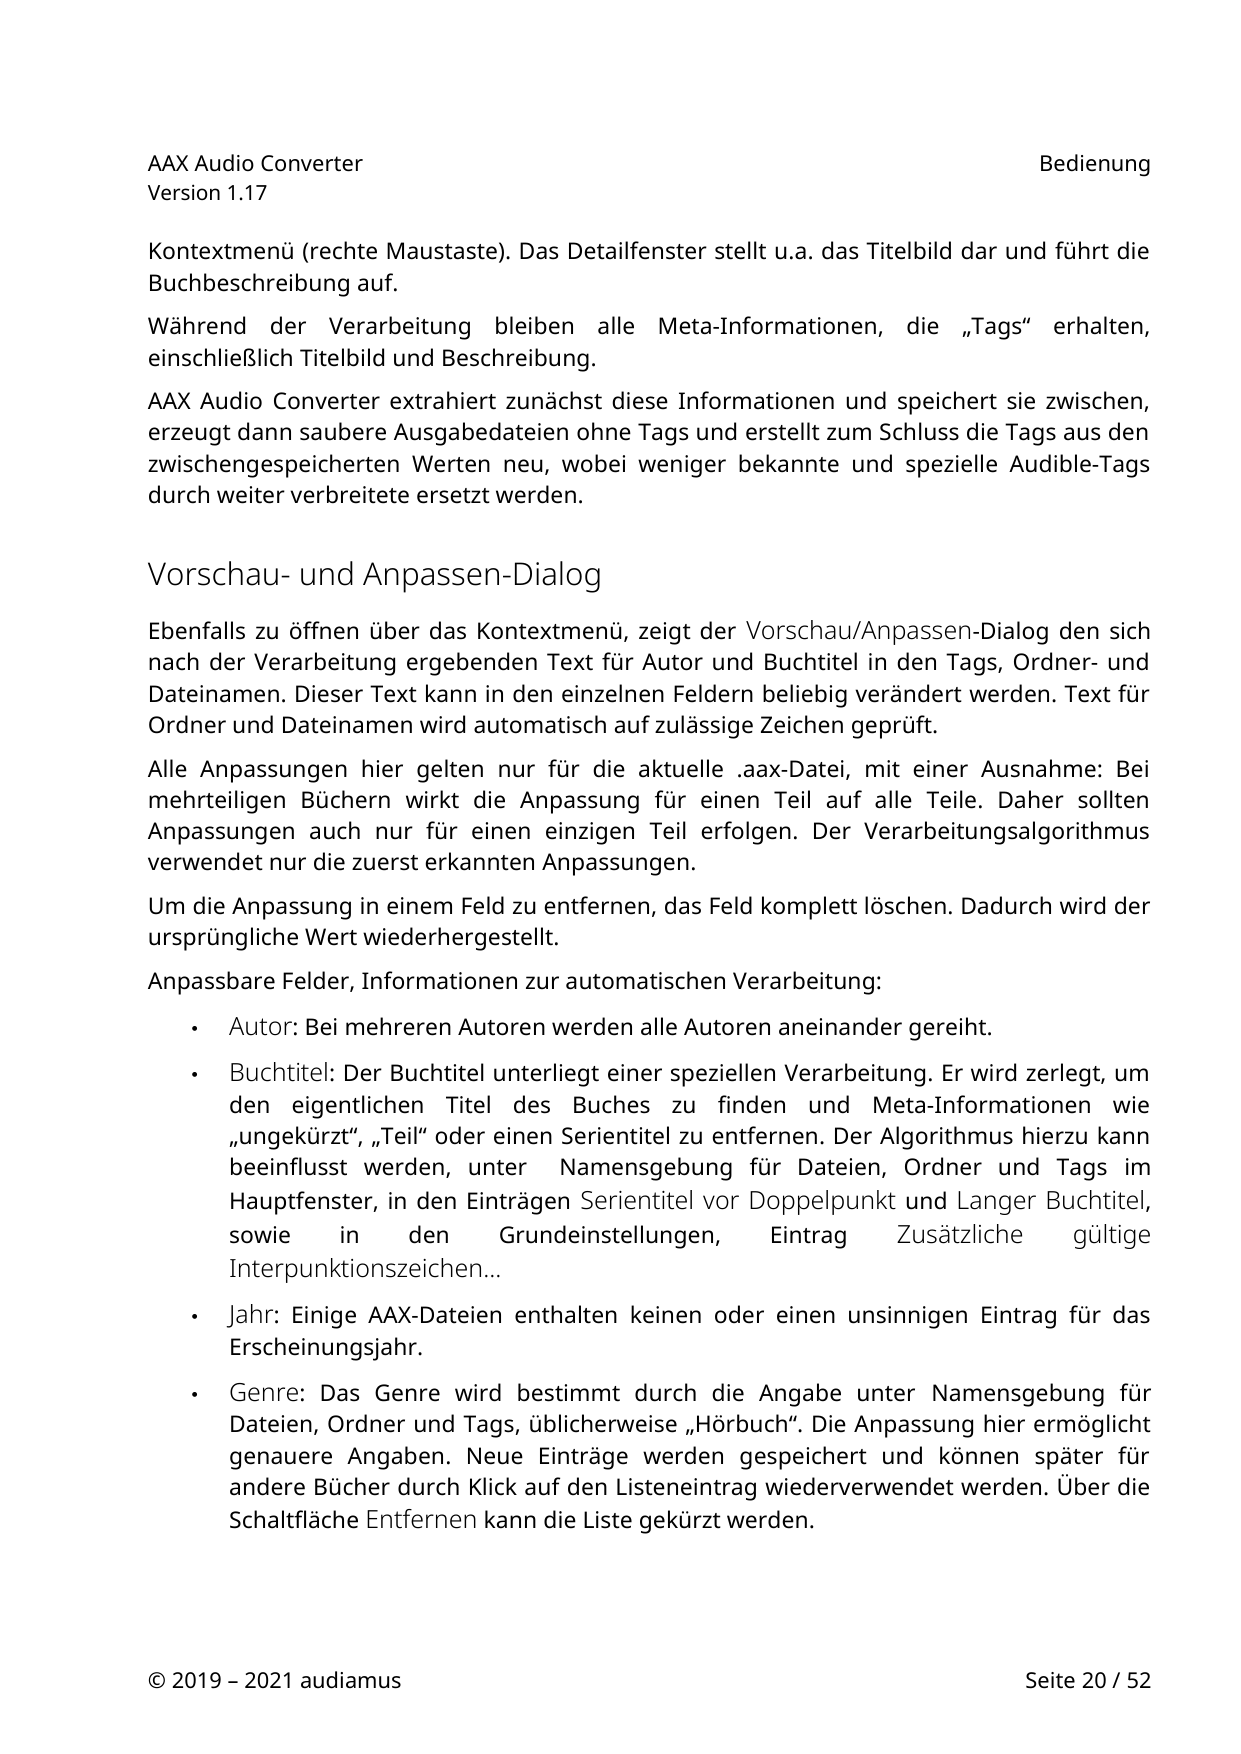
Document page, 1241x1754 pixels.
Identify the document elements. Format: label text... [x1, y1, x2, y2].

text Anpassbare Felder, Informationen zur automatischen Verarbeitung: [148, 965, 1152, 996]
text Alle Anpassungen hier gelten nur für die aktuelle .aax-Datei, mit einer Ausnahme: Bei mehrteiligen Büchern wirkt die Anpassung für einen Teil auf alle Teile. Daher sollten Anpassungen auch nur für einen einzigen Teil erfolgen. Der Verarbeitungsalgorithmus verwendet nur die zuerst erkannten Anpassungen. [148, 752, 1152, 877]
list Genre: Das Genre wird bestimmt durch die Angabe unter Namensgebung für Dateien, Ordner und Tags, üblicherweise „Hörbuch“. Die Anpassung hier ermöglicht genauere Angaben. Neue Einträge werden gespeichert und können später für andere Bücher durch Klick auf den Listeneintrag wiederverwendet werden. Über die Schaltfläche Entfernen kann die Liste gekürzt werden. [191, 1374, 1152, 1536]
list Buchtitel: Der Buchtitel unterliegt einer speziellen Verarbeitung. Er wird zerlegt, um den eigentlichen Titel des Buches zu finden und Meta-Informationen wie „ungekürzt“, „Teil“ oder einen Serientitel zu entfernen. Der Algorithmus hierzu kann beeinflusst werden, unter Namensgebung für Dateien, Ordner und Tags im Hauptfenster, in den Einträgen Serientitel vor Doppelpunkt und Langer Buchtitel, sowie in den Grundeinstellungen, Eintrag Zusätzliche gültige Interpunktionszeichen... [191, 1055, 1152, 1284]
text Während der Verarbeitung bleiben alle Meta-Informationen, die „Tags“ erhalten, einschließlich Titelbild und Beschreibung. [148, 310, 1152, 373]
list Jahr: Einige AAX-Dateien enthalten keinen oder einen unsinnigen Eintrag für das Erscheinungsjahr. [191, 1297, 1152, 1362]
subtitle Vorschau- und Anpassen-Dialog [148, 552, 1152, 595]
text Um die Anpassung in einem Feld zu entfernen, das Feld komplett löschen. Dadurch wird der ursprüngliche Wert wiederhergestellt. [148, 890, 1152, 952]
list Autor: Bei mehreren Autoren werden alle Autoren aneinander gereiht. [191, 1008, 1152, 1042]
text Kontextmenü (rechte Maustaste). Das Detailfenster stellt u.a. das Titelbild dar und führt die Buchbeschreibung auf. [148, 235, 1152, 298]
text AAX Audio Converter extrahiert zunächst diese Informationen und speichert sie zwischen, erzeugt dann saubere Ausgabedateien ohne Tags und erstellt zum Schluss die Tags aus den zwischengespeicherten Werten neu, wobei weniger bekannte und spezielle Audible-Tags durch weiter verbreitete ersetzt werden. [148, 385, 1152, 510]
text Ebenfalls zu öffnen über das Kontextmenü, zeigt der Vorschau/Anpassen-Dialog den sich nach der Verarbeitung ergebenden Text für Autor und Buchtitel in den Tags, Ordner- und Dateinamen. Dieser Text kann in den einzelnen Feldern beliebig verändert werden. Text für Ordner und Dateinamen wird automatisch auf zulässige Zeichen geprüft. [148, 612, 1152, 740]
